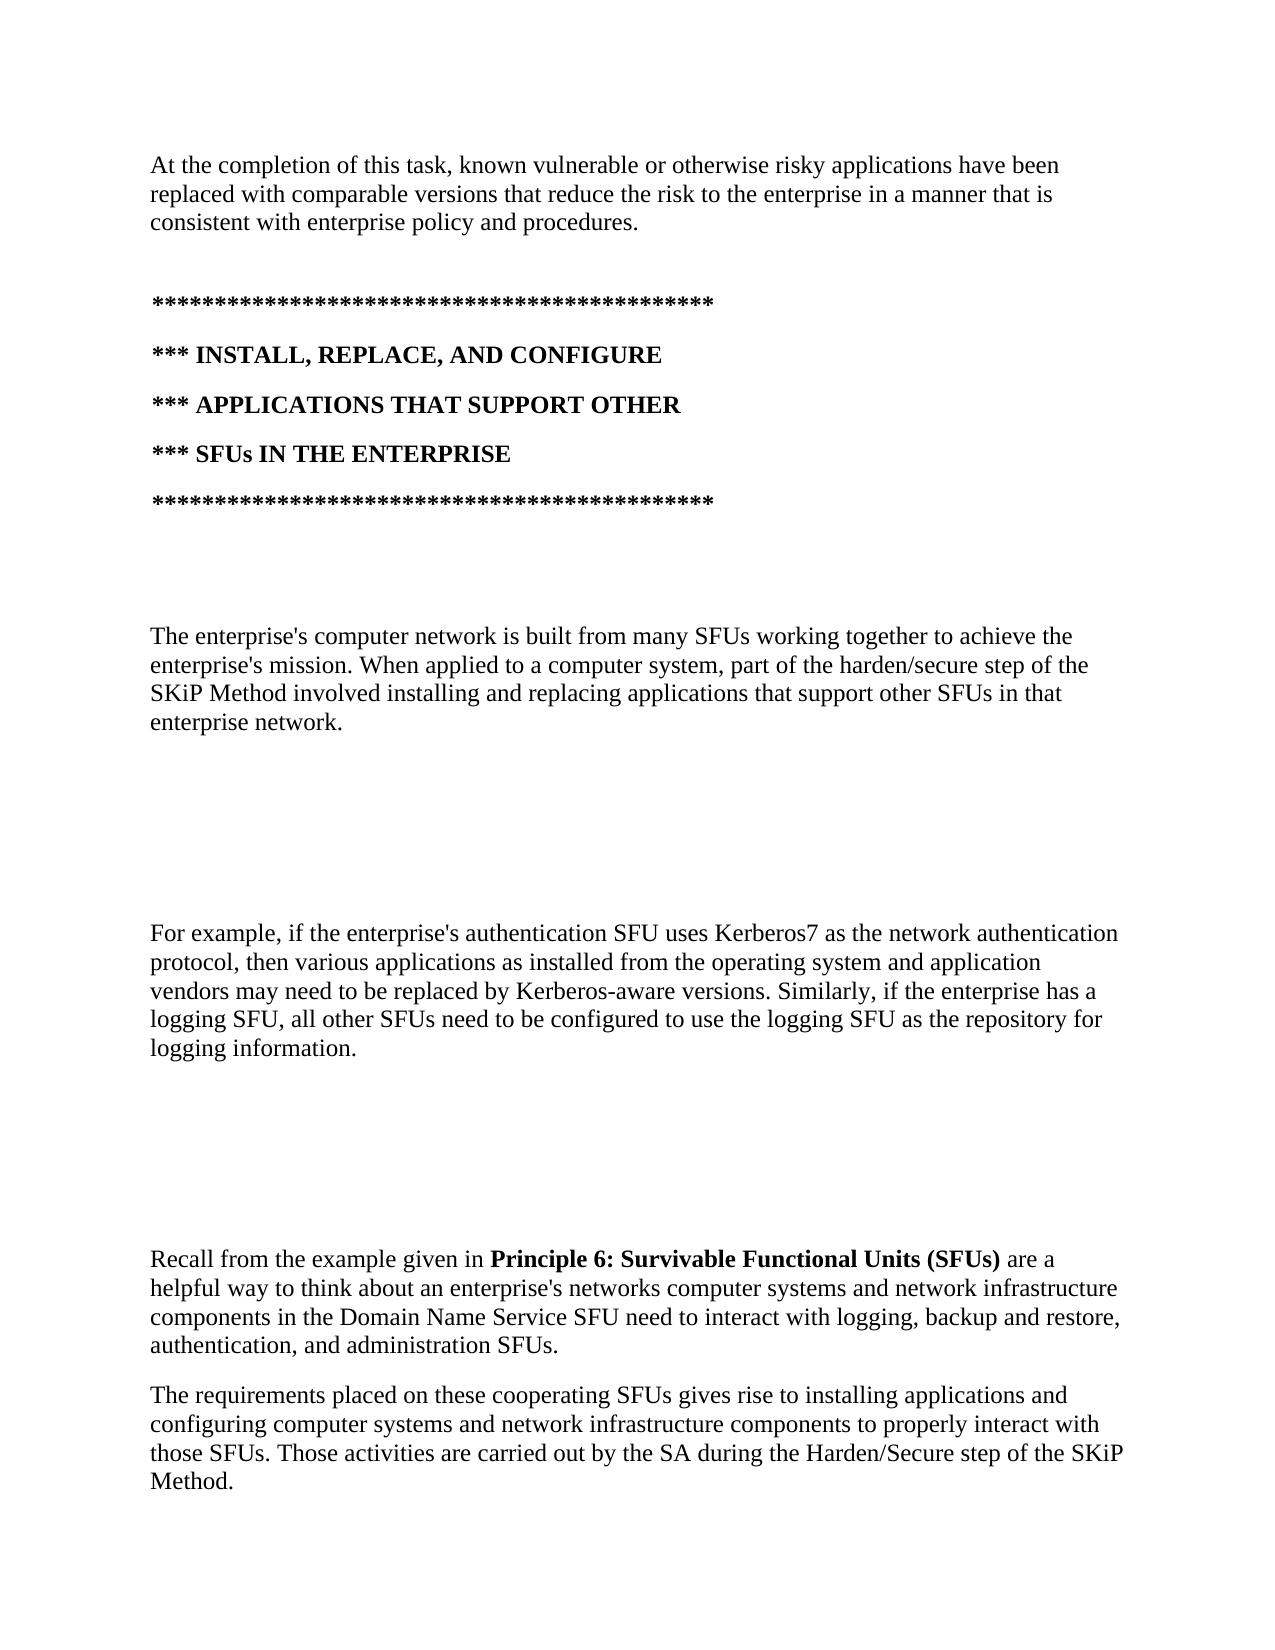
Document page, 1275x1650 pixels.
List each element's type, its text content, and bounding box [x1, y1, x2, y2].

text Recall from the example given in Principle 6: Survivable Functional Units (SFUs) are a helpful way to think about an enterprise's networks computer systems and network infrastructure components in the Domain Name Service SFU need to interact with logging, backup and restore, authentication, and administration SFUs. [150, 1244, 1125, 1359]
table_header [716, 247, 1124, 278]
table_header [1124, 247, 1134, 278]
table_cell [1124, 279, 1134, 611]
table_header [150, 247, 716, 278]
text The enterprise's computer network is built from many SFUs working together to achieve the enterprise's mission. When applied to a computer system, part of the harden/secure step of the SKiP Method involved installing and replacing applications that support other SFUs in that enterprise network. [150, 621, 1125, 736]
table_cell [716, 279, 1124, 611]
text At the completion of this task, known vulnerable or otherwise risky applications have been replaced with comparable versions that reduce the risk to the enterprise in a manner that is consistent with enterprise policy and procedures. [150, 150, 1125, 236]
text The requirements placed on these cooperating SFUs gives rise to installing applications and configuring computer systems and network infrastructure components to properly interact with those SFUs. Those activities are carried out by the SA during the Harden/Secure step of the SKiP Method. [150, 1380, 1125, 1495]
text For example, if the enterprise's authentication SFU uses Kerberos7 as the network authentication protocol, then various applications as installed from the operating system and application vendors may need to be replaced by Kerberos-aware versions. Similarly, if the enterprise has a logging SFU, all other SFUs need to be configured to use the logging SFU as the repository for logging information. [150, 918, 1125, 1062]
table_cell ********************************************* *** INSTALL, REPLACE, AND CONFIGURE *** APPLICATIONS THAT SUPPORT OTHER *** SFUs IN THE ENTERPRISE ********************************************* [150, 279, 716, 611]
